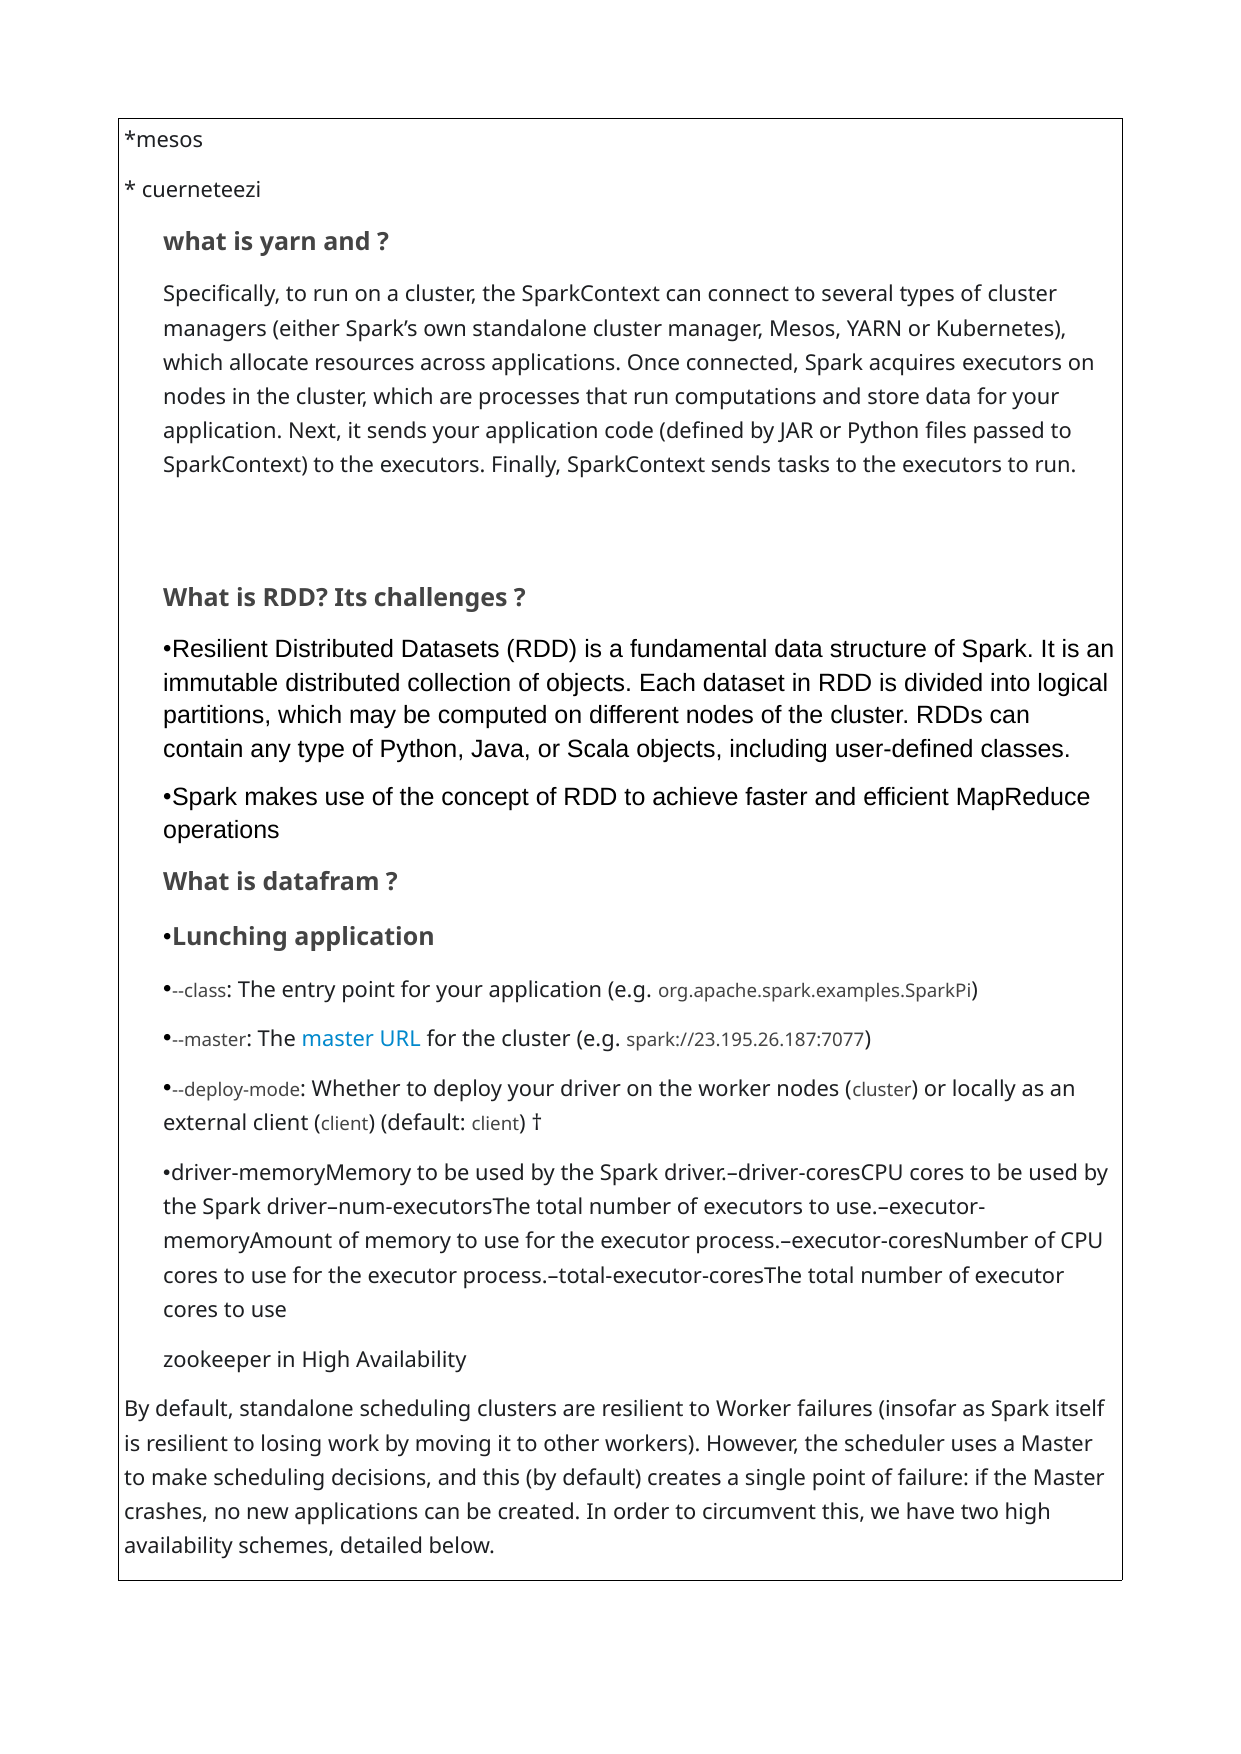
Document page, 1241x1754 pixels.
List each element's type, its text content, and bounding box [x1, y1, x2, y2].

table_header *mesos * cuerneteezi what is yarn and ? Specifically, to run on a cluster, the SparkContext can connect to several types of cluster managers (either Spark’s own standalone cluster manager, Mesos, YARN or Kubernetes), which allocate resources across applications. Once connected, Spark acquires executors on nodes in the cluster, which are processes that run computations and store data for your application. Next, it sends your application code (defined by JAR or Python files passed to SparkContext) to the executors. Finally, SparkContext sends tasks to the executors to run. What is RDD? Its challenges ? Resilient Distributed Datasets (RDD) is a fundamental data structure of Spark. It is an immutable distributed collection of objects. Each dataset in RDD is divided into logical partitions, which may be computed on different nodes of the cluster. RDDs can contain any type of Python, Java, or Scala objects, including user-defined classes. Spark makes use of the concept of RDD to achieve faster and efficient MapReduce operations What is datafram ? Lunching application --class: The entry point for your application (e.g. org.apache.spark.examples.SparkPi) --master: The master URL for the cluster (e.g. spark://23.195.26.187:7077) --deploy-mode: Whether to deploy your driver on the worker nodes (cluster) or locally as an external client (client) (default: client) † driver-memoryMemory to be used by the Spark driver.–driver-coresCPU cores to be used by the Spark driver–num-executorsThe total number of executors to use.–executor-memoryAmount of memory to use for the executor process.–executor-coresNumber of CPU cores to use for the executor process.–total-executor-coresThe total number of executor cores to use zookeeper in High Availability By default, standalone scheduling clusters are resilient to Worker failures (insofar as Spark itself is resilient to losing work by moving it to other workers). However, the scheduler uses a Master to make scheduling decisions, and this (by default) creates a single point of failure: if the Master crashes, no new applications can be created. In order to circumvent this, we have two high availability schemes, detailed below. [119, 119, 1122, 1580]
